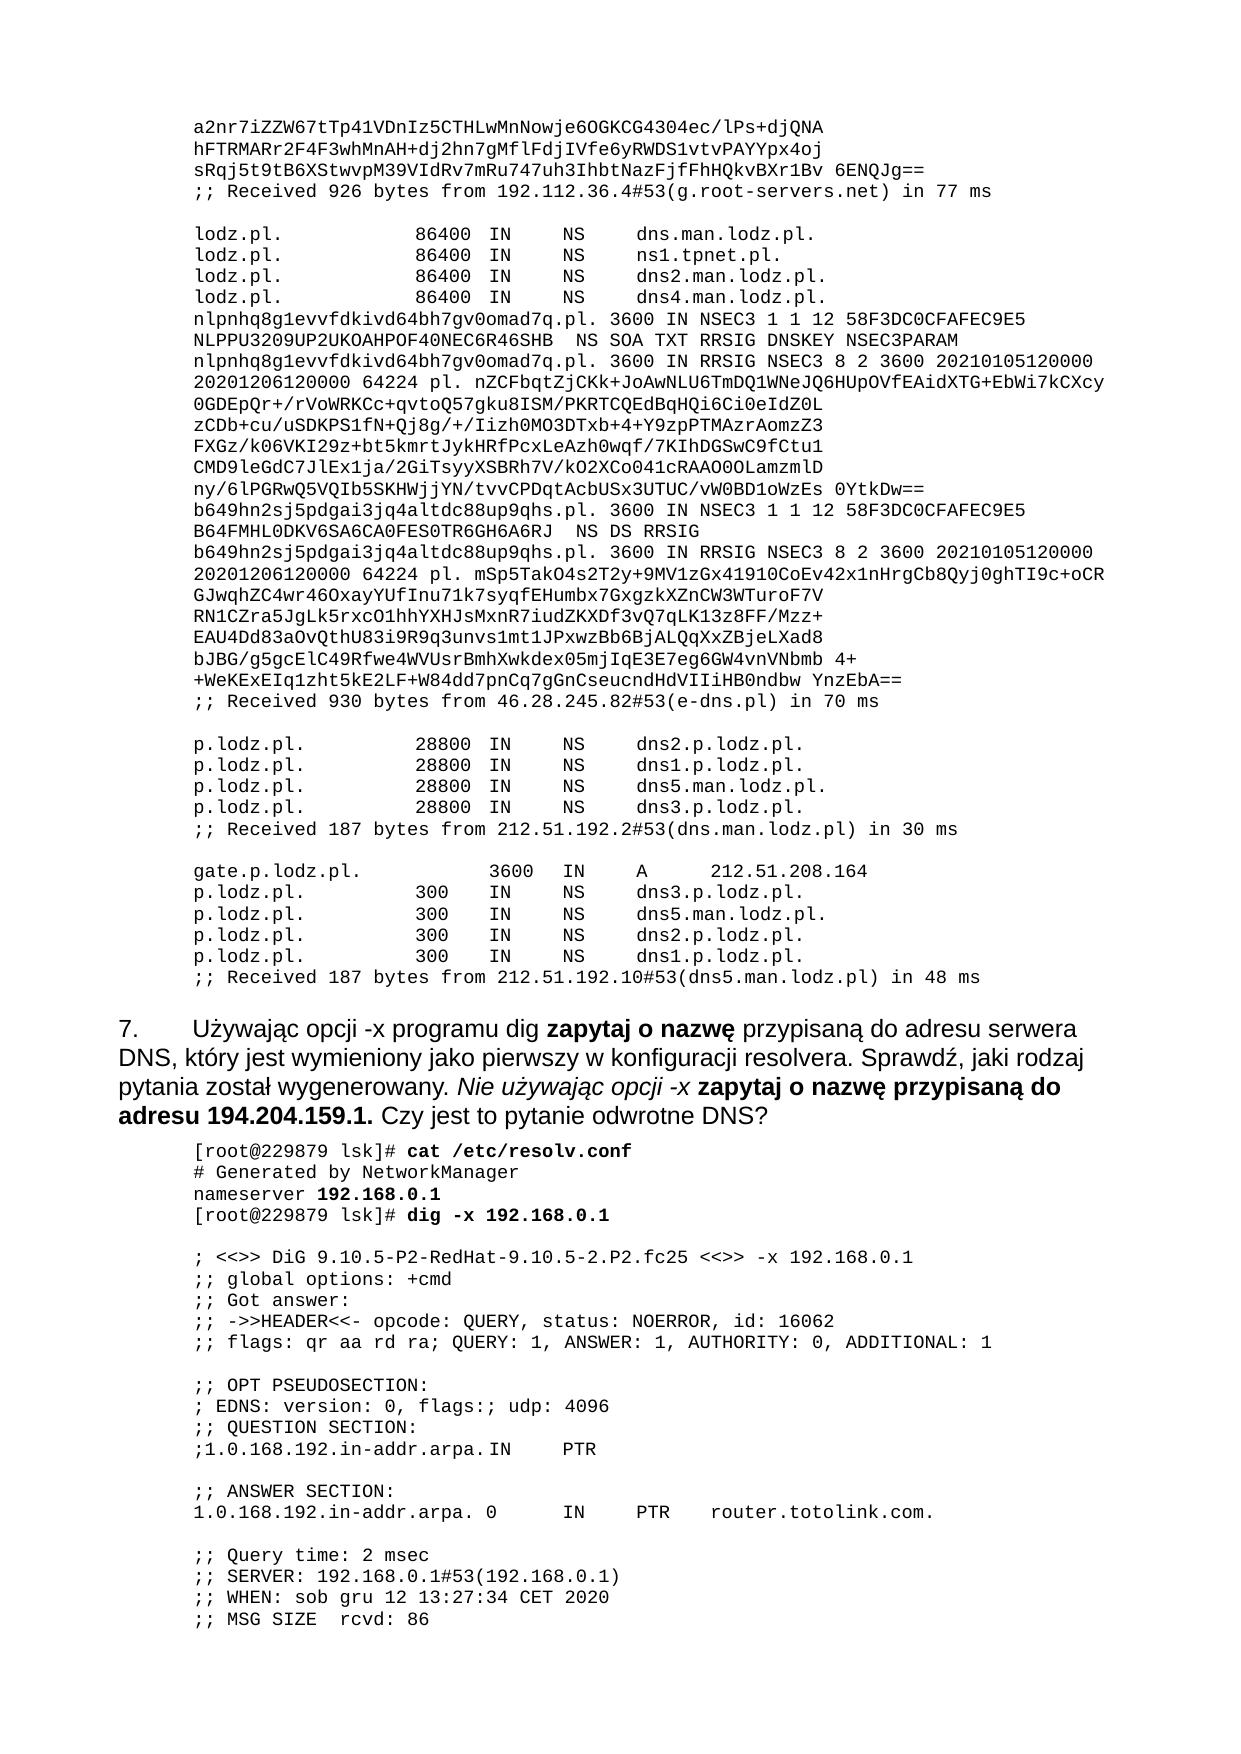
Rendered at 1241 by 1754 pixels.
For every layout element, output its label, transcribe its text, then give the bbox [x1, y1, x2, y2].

text ;; QUESTION SECTION: [193, 1418, 1122, 1439]
text lodz.pl. 86400 IN NS dns.man.lodz.pl. [193, 224, 1122, 246]
text ;; Got answer: [193, 1291, 1122, 1312]
text ;; OPT PSEUDOSECTION: [193, 1376, 1122, 1397]
text ;; Received 187 bytes from 212.51.192.2#53(dns.man.lodz.pl) in 30 ms [193, 819, 1122, 841]
text # Generated by NetworkManager [193, 1163, 1122, 1184]
text p.lodz.pl. 28800 IN NS dns2.p.lodz.pl. [193, 734, 1122, 756]
text nameserver 192.168.0.1 [193, 1184, 1122, 1206]
text gate.p.lodz.pl. 3600 IN A 212.51.208.164 [193, 862, 1122, 883]
text nlpnhq8g1evvfdkivd64bh7gv0omad7q.pl. 3600 IN RRSIG NSEC3 8 2 3600 20210105120000 20201206120000 64224 pl. nZCFbqtZjCKk+JoAwNLU6TmDQ1WNeJQ6HUpOVfEAidXTG+EbWi7kCXcy 0GDEpQr+/rVoWRKCc+qvtoQ57gku8ISM/PKRTCQEdBqHQi6Ci0eIdZ0L zCDb+cu/uSDKPS1fN+Qj8g/+/Iizh0MO3DTxb+4+Y9zpPTMAzrAomzZ3 FXGz/k06VKI29z+bt5kmrtJykHRfPcxLeAzh0wqf/7KIhDGSwC9fCtu1 CMD9leGdC7JlEx1ja/2GiTsyyXSBRh7V/kO2XCo041cRAAO0OLamzmlD ny/6lPGRwQ5VQIb5SKHWjjYN/tvvCPDqtAcbUSx3UTUC/vW0BD1oWzEs 0YtkDw== [193, 352, 1122, 501]
subtitle Używając opcji -x programu dig zapytaj o nazwę przypisaną do adresu serwera DNS, który jest wymieniony jako pierwszy w konfiguracji resolvera. Sprawdź, jaki rodzaj pytania został wygenerowany. Nie używając opcji -x zapytaj o nazwę przypisaną do adresu 194.204.159.1. Czy jest to pytanie odwrotne DNS? [118, 1014, 1122, 1129]
text ;; Received 926 bytes from 192.112.36.4#53(g.root-servers.net) in 77 ms [193, 182, 1122, 203]
text ;; ANSWER SECTION: [193, 1482, 1122, 1503]
text p.lodz.pl. 28800 IN NS dns5.man.lodz.pl. [193, 777, 1122, 798]
text p.lodz.pl. 28800 IN NS dns3.p.lodz.pl. [193, 798, 1122, 819]
text b649hn2sj5pdgai3jq4altdc88up9qhs.pl. 3600 IN NSEC3 1 1 12 58F3DC0CFAFEC9E5 B64FMHL0DKV6SA6CA0FES0TR6GH6A6RJ NS DS RRSIG [193, 501, 1122, 543]
text [root@229879 lsk]# cat /etc/resolv.conf [193, 1142, 1122, 1163]
text ;; Query time: 2 msec [193, 1546, 1122, 1567]
text a2nr7iZZW67tTp41VDnIz5CTHLwMnNowje6OGKCG4304ec/lPs+djQNA hFTRMARr2F4F3whMnAH+dj2hn7gMflFdjIVfe6yRWDS1vtvPAYYpx4oj sRqj5t9tB6XStwvpM39VIdRv7mRu747uh3IhbtNazFjfFhHQkvBXr1Bv 6ENQJg== [193, 118, 1122, 182]
text p.lodz.pl. 300 IN NS dns1.p.lodz.pl. [193, 947, 1122, 968]
text ;; flags: qr aa rd ra; QUERY: 1, ANSWER: 1, AUTHORITY: 0, ADDITIONAL: 1 [193, 1333, 1122, 1354]
text nlpnhq8g1evvfdkivd64bh7gv0omad7q.pl. 3600 IN NSEC3 1 1 12 58F3DC0CFAFEC9E5 NLPPU3209UP2UKOAHPOF40NEC6R46SHB NS SOA TXT RRSIG DNSKEY NSEC3PARAM [193, 309, 1122, 352]
text p.lodz.pl. 300 IN NS dns2.p.lodz.pl. [193, 926, 1122, 947]
text p.lodz.pl. 300 IN NS dns5.man.lodz.pl. [193, 904, 1122, 926]
text [root@229879 lsk]# dig -x 192.168.0.1 [193, 1206, 1122, 1227]
text b649hn2sj5pdgai3jq4altdc88up9qhs.pl. 3600 IN RRSIG NSEC3 8 2 3600 20210105120000 20201206120000 64224 pl. mSp5TakO4s2T2y+9MV1zGx41910CoEv42x1nHrgCb8Qyj0ghTI9c+oCR GJwqhZC4wr46OxayYUfInu71k7syqfEHumbx7GxgzkXZnCW3WTuroF7V RN1CZra5JgLk5rxcO1hhYXHJsMxnR7iudZKXDf3vQ7qLK13z8FF/Mzz+ EAU4Dd83aOvQthU83i9R9q3unvs1mt1JPxwzBb6BjALQqXxZBjeLXad8 bJBG/g5gcElC49Rfwe4WVUsrBmhXwkdex05mjIqE3E7eg6GW4vnVNbmb 4++WeKExEIq1zht5kE2LF+W84dd7pnCq7gGnCseucndHdVIIiHB0ndbw YnzEbA== [193, 543, 1122, 692]
text lodz.pl. 86400 IN NS dns2.man.lodz.pl. [193, 267, 1122, 288]
text p.lodz.pl. 28800 IN NS dns1.p.lodz.pl. [193, 756, 1122, 777]
text ; <<>> DiG 9.10.5-P2-RedHat-9.10.5-2.P2.fc25 <<>> -x 192.168.0.1 [193, 1248, 1122, 1269]
text ; EDNS: version: 0, flags:; udp: 4096 [193, 1397, 1122, 1418]
text ;; global options: +cmd [193, 1269, 1122, 1291]
text ;; Received 187 bytes from 212.51.192.10#53(dns5.man.lodz.pl) in 48 ms [193, 968, 1122, 989]
text lodz.pl. 86400 IN NS dns4.man.lodz.pl. [193, 288, 1122, 309]
text ;; MSG SIZE rcvd: 86 [193, 1609, 1122, 1631]
text ;; ->>HEADER<<- opcode: QUERY, status: NOERROR, id: 16062 [193, 1312, 1122, 1333]
text lodz.pl. 86400 IN NS ns1.tpnet.pl. [193, 246, 1122, 267]
text 1.0.168.192.in-addr.arpa. 0 IN PTR router.totolink.com. [193, 1503, 1122, 1524]
text ;; WHEN: sob gru 12 13:27:34 CET 2020 [193, 1588, 1122, 1609]
text ;; SERVER: 192.168.0.1#53(192.168.0.1) [193, 1567, 1122, 1588]
text ;1.0.168.192.in-addr.arpa. IN PTR [193, 1439, 1122, 1461]
text p.lodz.pl. 300 IN NS dns3.p.lodz.pl. [193, 883, 1122, 904]
text ;; Received 930 bytes from 46.28.245.82#53(e-dns.pl) in 70 ms [193, 692, 1122, 713]
